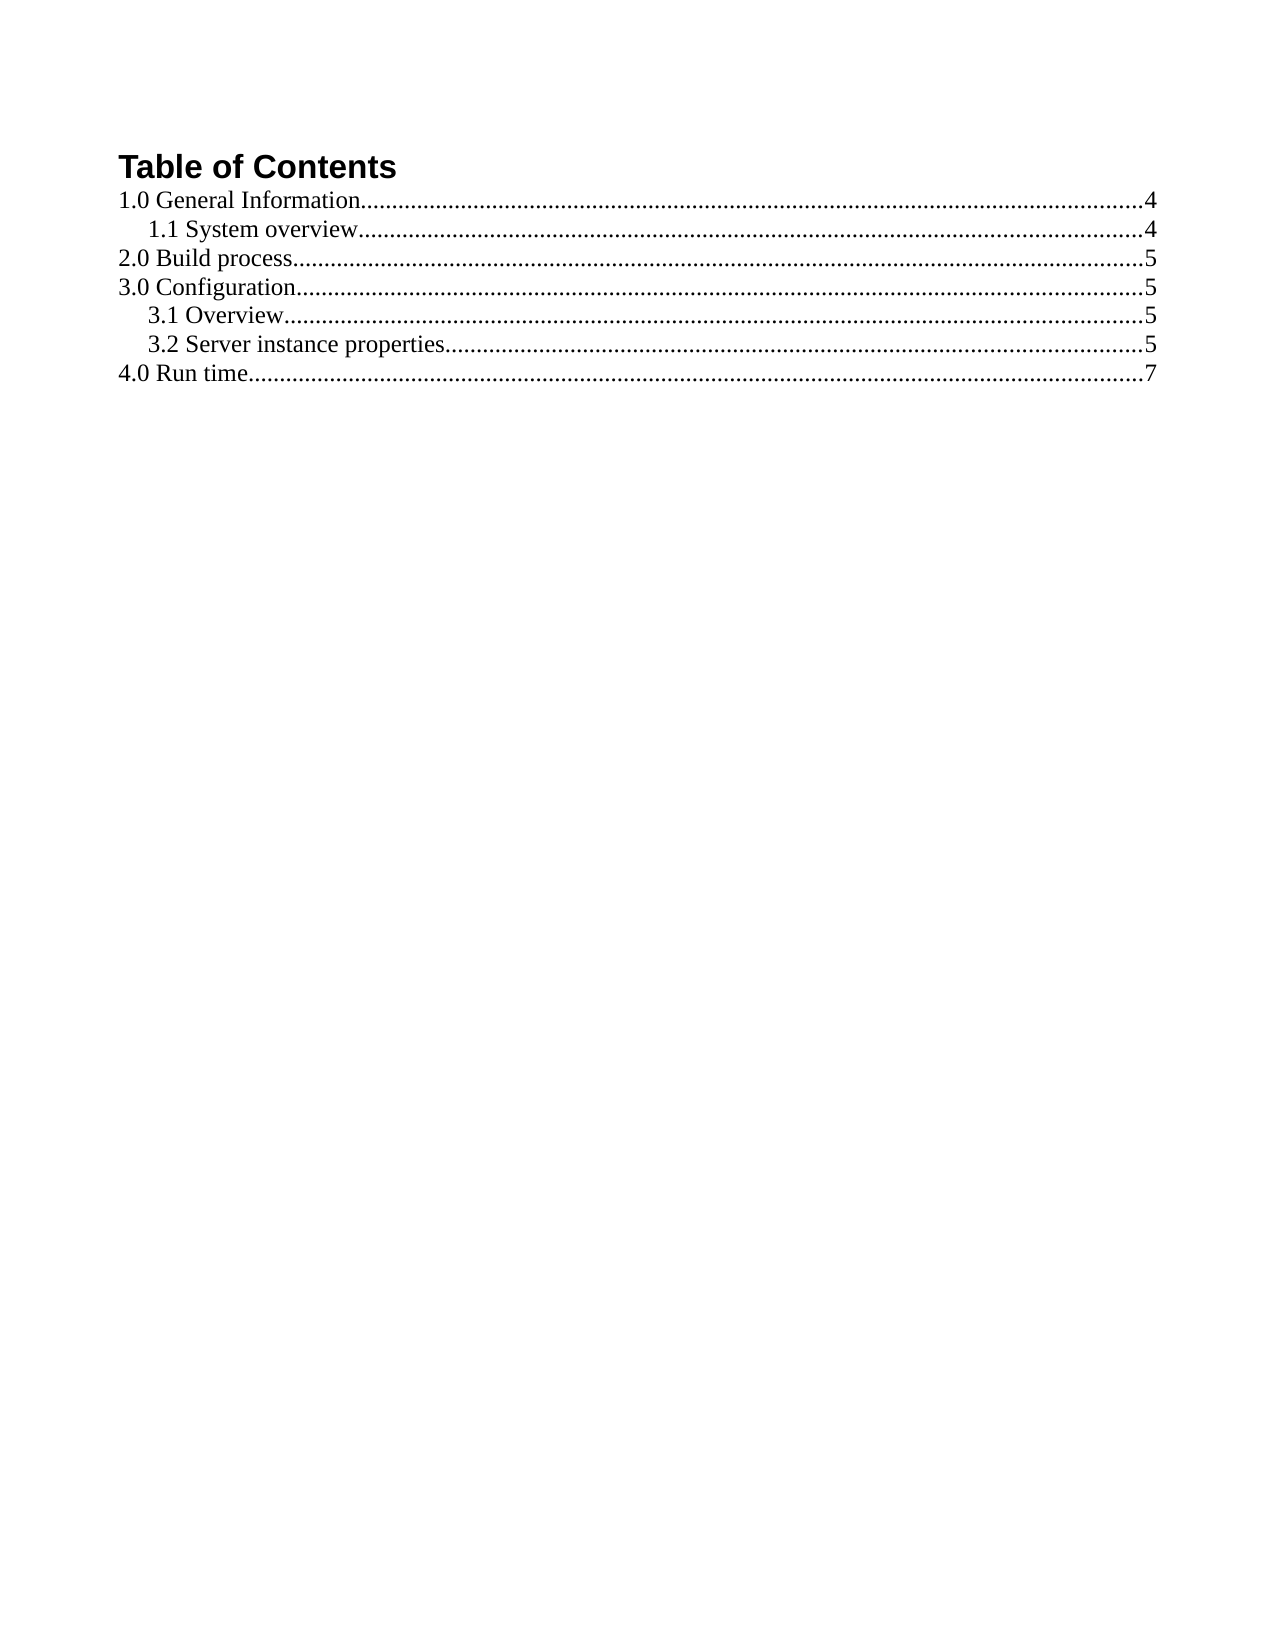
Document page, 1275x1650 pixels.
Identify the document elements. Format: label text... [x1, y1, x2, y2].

text 2.0 Build process 5 [118, 243, 1157, 272]
subtitle Table of Contents [118, 147, 1157, 185]
text 1.0 General Information 4 [118, 185, 1157, 214]
text 3.1 Overview 5 [148, 300, 1157, 329]
text 4.0 Run time 7 [118, 358, 1157, 387]
text 3.0 Configuration 5 [118, 272, 1157, 300]
text 3.2 Server instance properties 5 [148, 329, 1157, 358]
text 1.1 System overview 4 [148, 214, 1157, 243]
